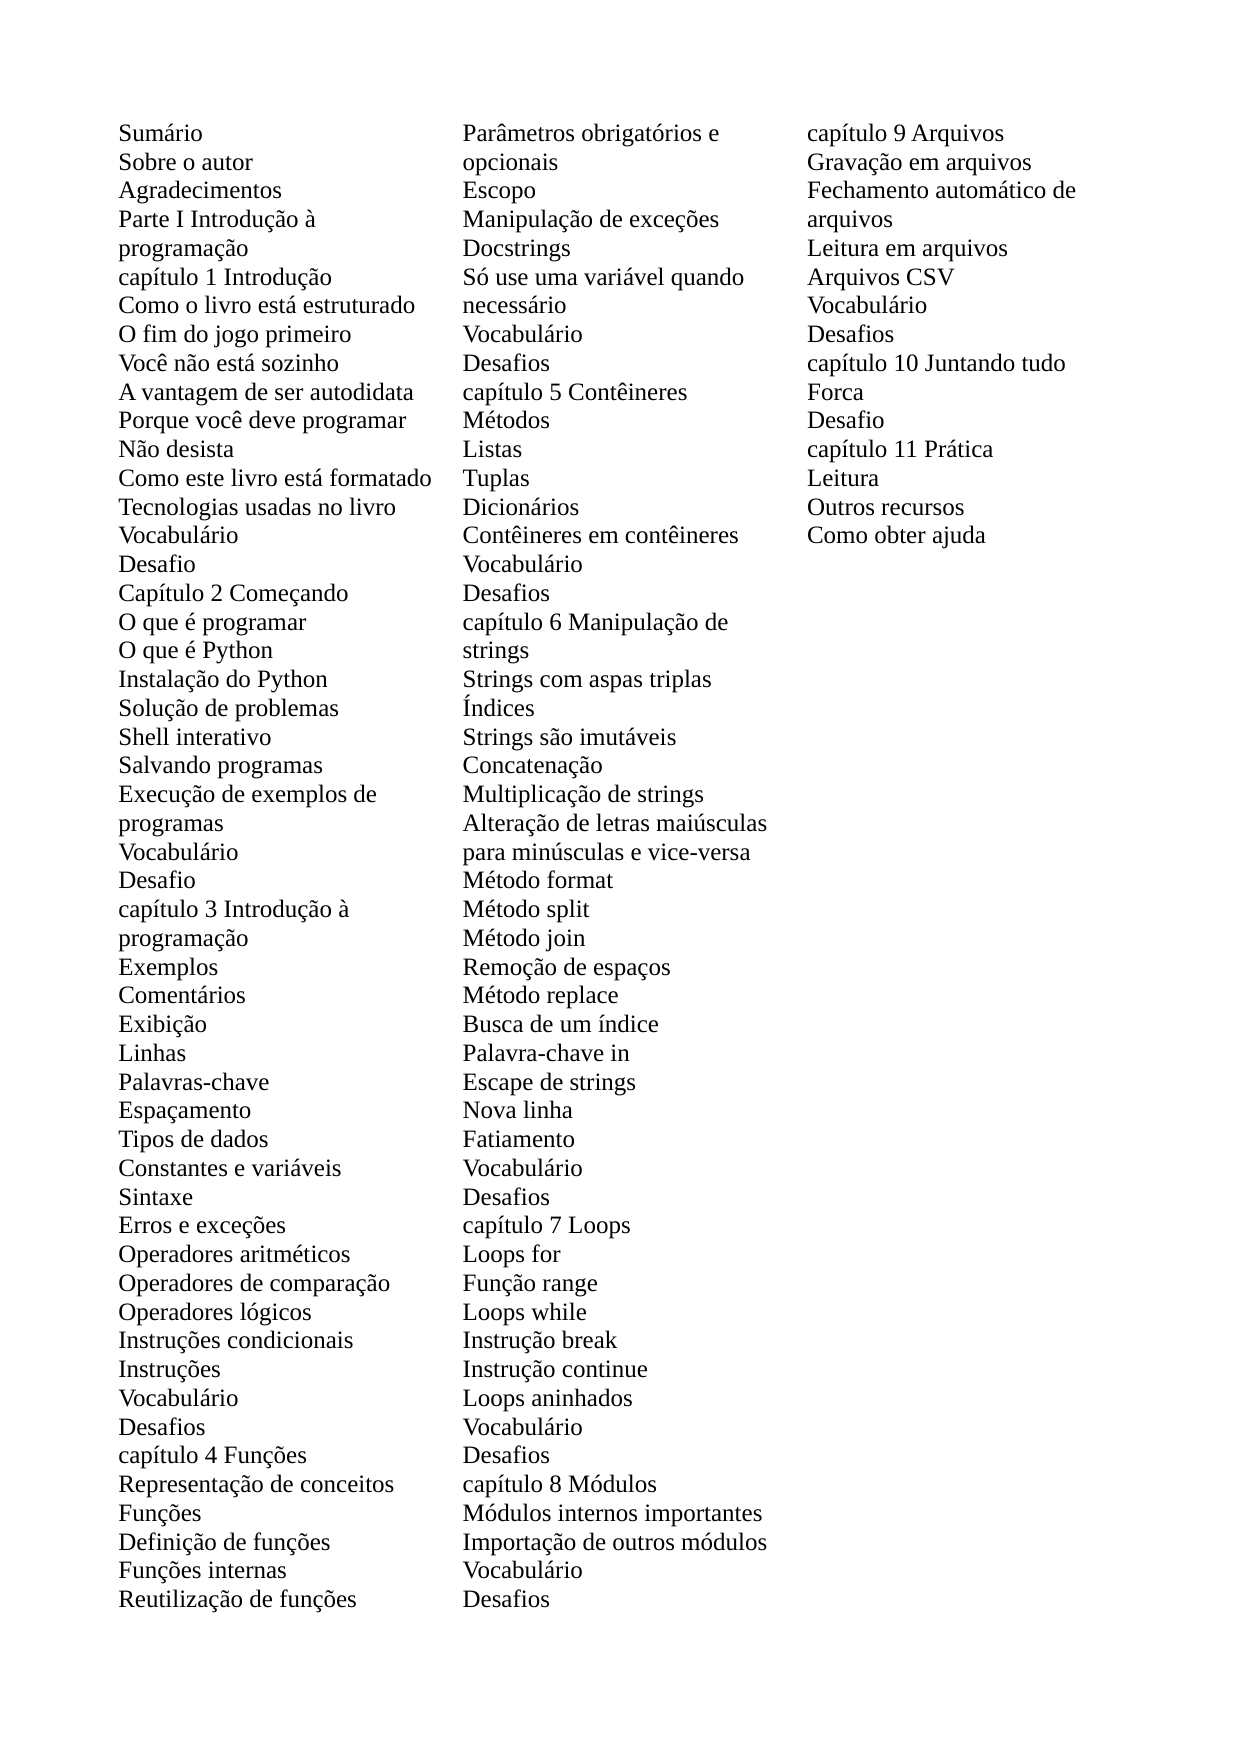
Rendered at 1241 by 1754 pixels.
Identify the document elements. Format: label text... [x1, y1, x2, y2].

text Sumário [118, 118, 433, 147]
text Não desista Como este livro está formatado Tecnologias usadas no livro Vocabulário Desafio Capítulo 2 Começando O que é programar O que é Python Instalação do Python Solução de problemas Shell interativo Salvando programas Execução de exemplos de programas Vocabulário Desafio capítulo 3 Introdução à programação Exemplos Comentários Exibição Linhas Palavras-chave Espaçamento Tipos de dados Constantes e variáveis Sintaxe Erros e exceções Operadores aritméticos Operadores de comparação Operadores lógicos Instruções condicionais Instruções Vocabulário Desafios capítulo 4 Funções Representação de conceitos Funções Definição de funções Funções internas Reutilização de funções [118, 434, 433, 1613]
text O fim do jogo primeiro Você não está sozinho A vantagem de ser autodidata Porque você deve programar [118, 319, 433, 434]
text Vocabulário Desafios capítulo 10 Juntando tudo Forca Desafio capítulo 11 Prática Leitura Outros recursos Como obter ajuda [807, 291, 1122, 549]
text Parte I Introdução à programação capítulo 1 Introdução Como o livro está estruturado [118, 204, 433, 319]
text Sobre o autor Agradecimentos [118, 147, 433, 204]
text capítulo 9 Arquivos Gravação em arquivos Fechamento automático de arquivos Leitura em arquivos Arquivos CSV [807, 118, 1122, 291]
text Parâmetros obrigatórios e opcionais Escopo Manipulação de exceções Docstrings Só use uma variável quando necessário Vocabulário Desafios capítulo 5 Contêineres Métodos Listas Tuplas Dicionários Contêineres em contêineres Vocabulário Desafios capítulo 6 Manipulação de strings Strings com aspas triplas Índices Strings são imutáveis Concatenação Multiplicação de strings Alteração de letras maiúsculas para minúsculas e vice-versa Método format Método split Método join Remoção de espaços Método replace Busca de um índice Palavra-chave in Escape de strings Nova linha Fatiamento Vocabulário Desafios capítulo 7 Loops Loops for Função range Loops while Instrução break Instrução continue Loops aninhados Vocabulário Desafios capítulo 8 Módulos Módulos internos importantes Importação de outros módulos Vocabulário Desafios [462, 118, 777, 1613]
